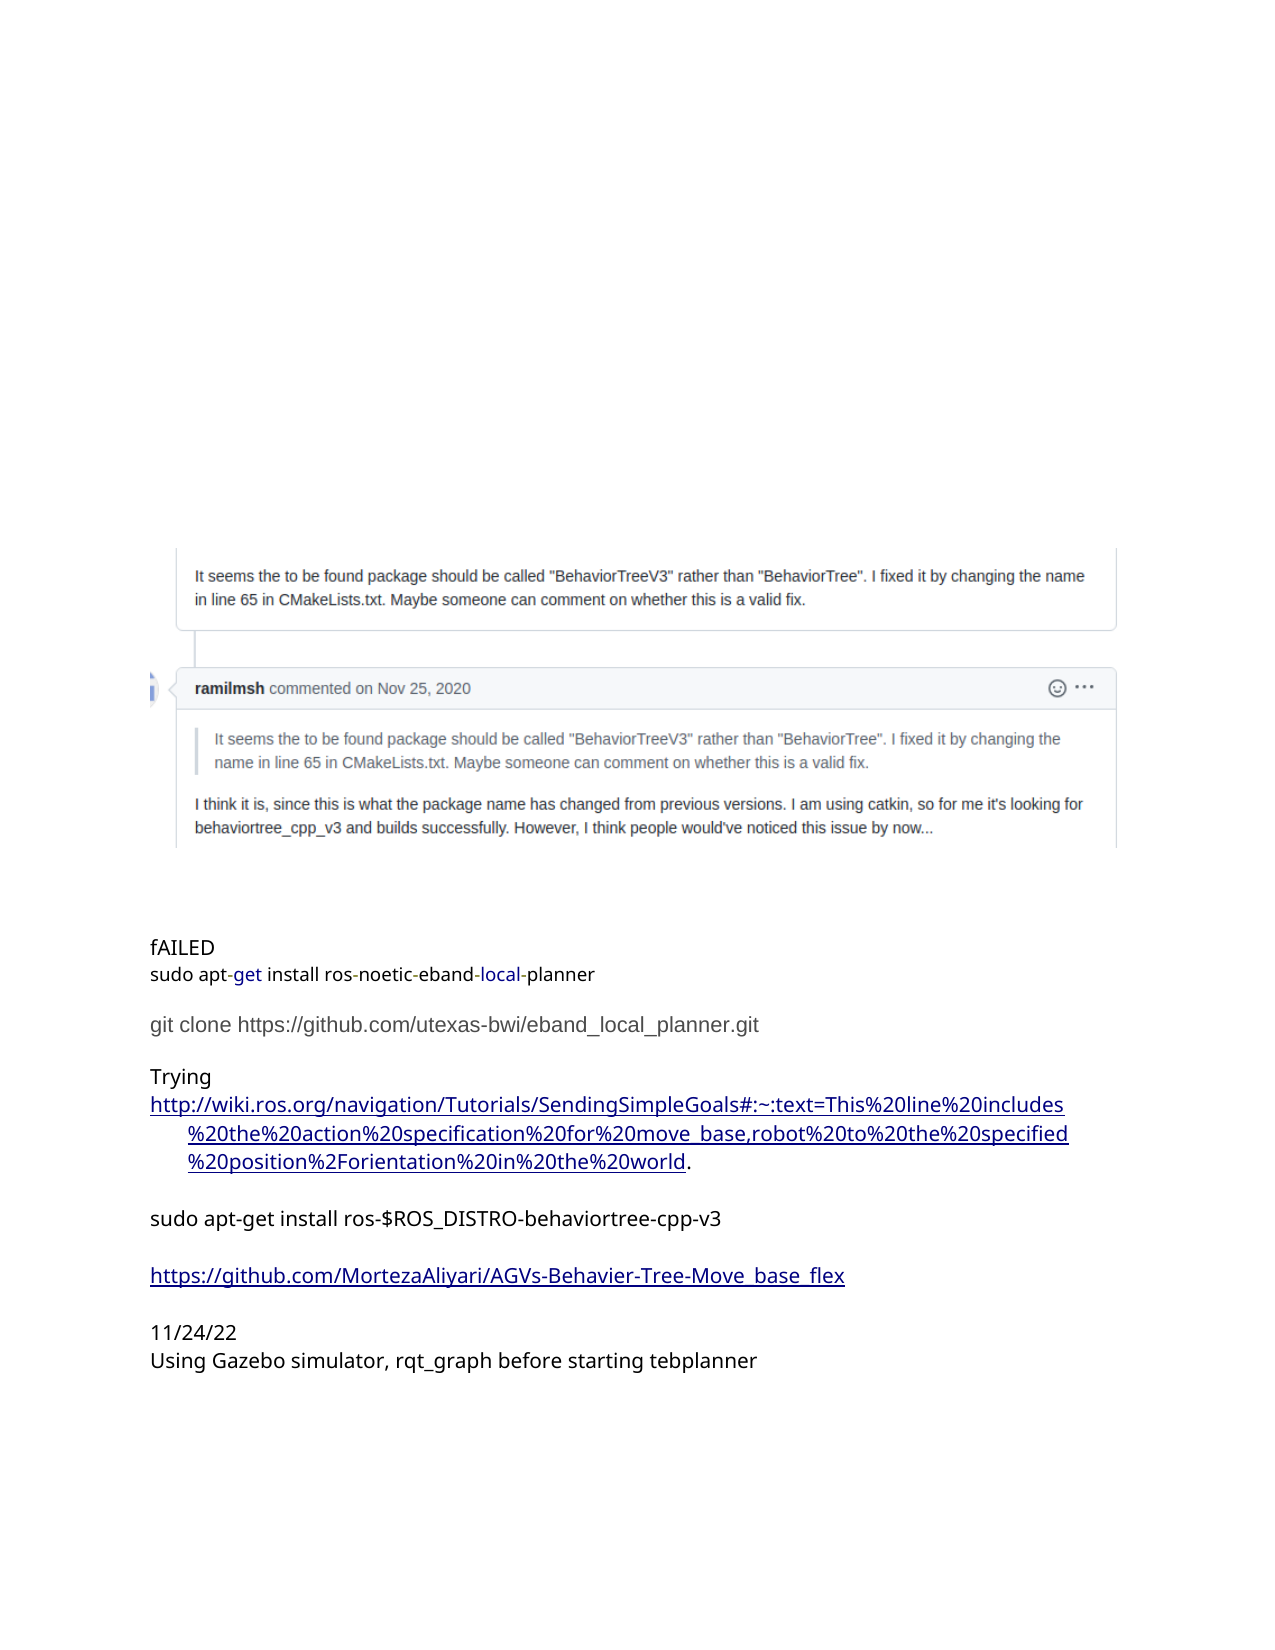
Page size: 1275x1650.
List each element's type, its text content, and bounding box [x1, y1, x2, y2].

text 11/24/22 [150, 1318, 1125, 1347]
text https://github.com/MortezaAliyari/AGVs-Behavier-Tree-Move_base_flex [150, 1261, 1125, 1290]
text Using Gazebo simulator, rqt_graph before starting tebplanner [150, 1347, 1125, 1375]
text Trying [150, 1062, 1125, 1091]
text git clone https://github.com/utexas-bwi/eband_local_planner.git [150, 1012, 1125, 1037]
text fAILED [150, 933, 1125, 961]
text sudo apt-get install ros-$ROS_DISTRO-behaviortree-cpp-v3 [150, 1204, 1125, 1233]
text sudo apt-get install ros-noetic-eband-local-planner [150, 961, 1125, 987]
text http://wiki.ros.org/navigation/Tutorials/SendingSimpleGoals#:~:text=This%20line%20includes%20the%20action%20specification%20for%20move_base,robot%20to%20the%20specified%20position%2Forientation%20in%20the%20world. [150, 1091, 1125, 1176]
picture [150, 548, 1125, 848]
